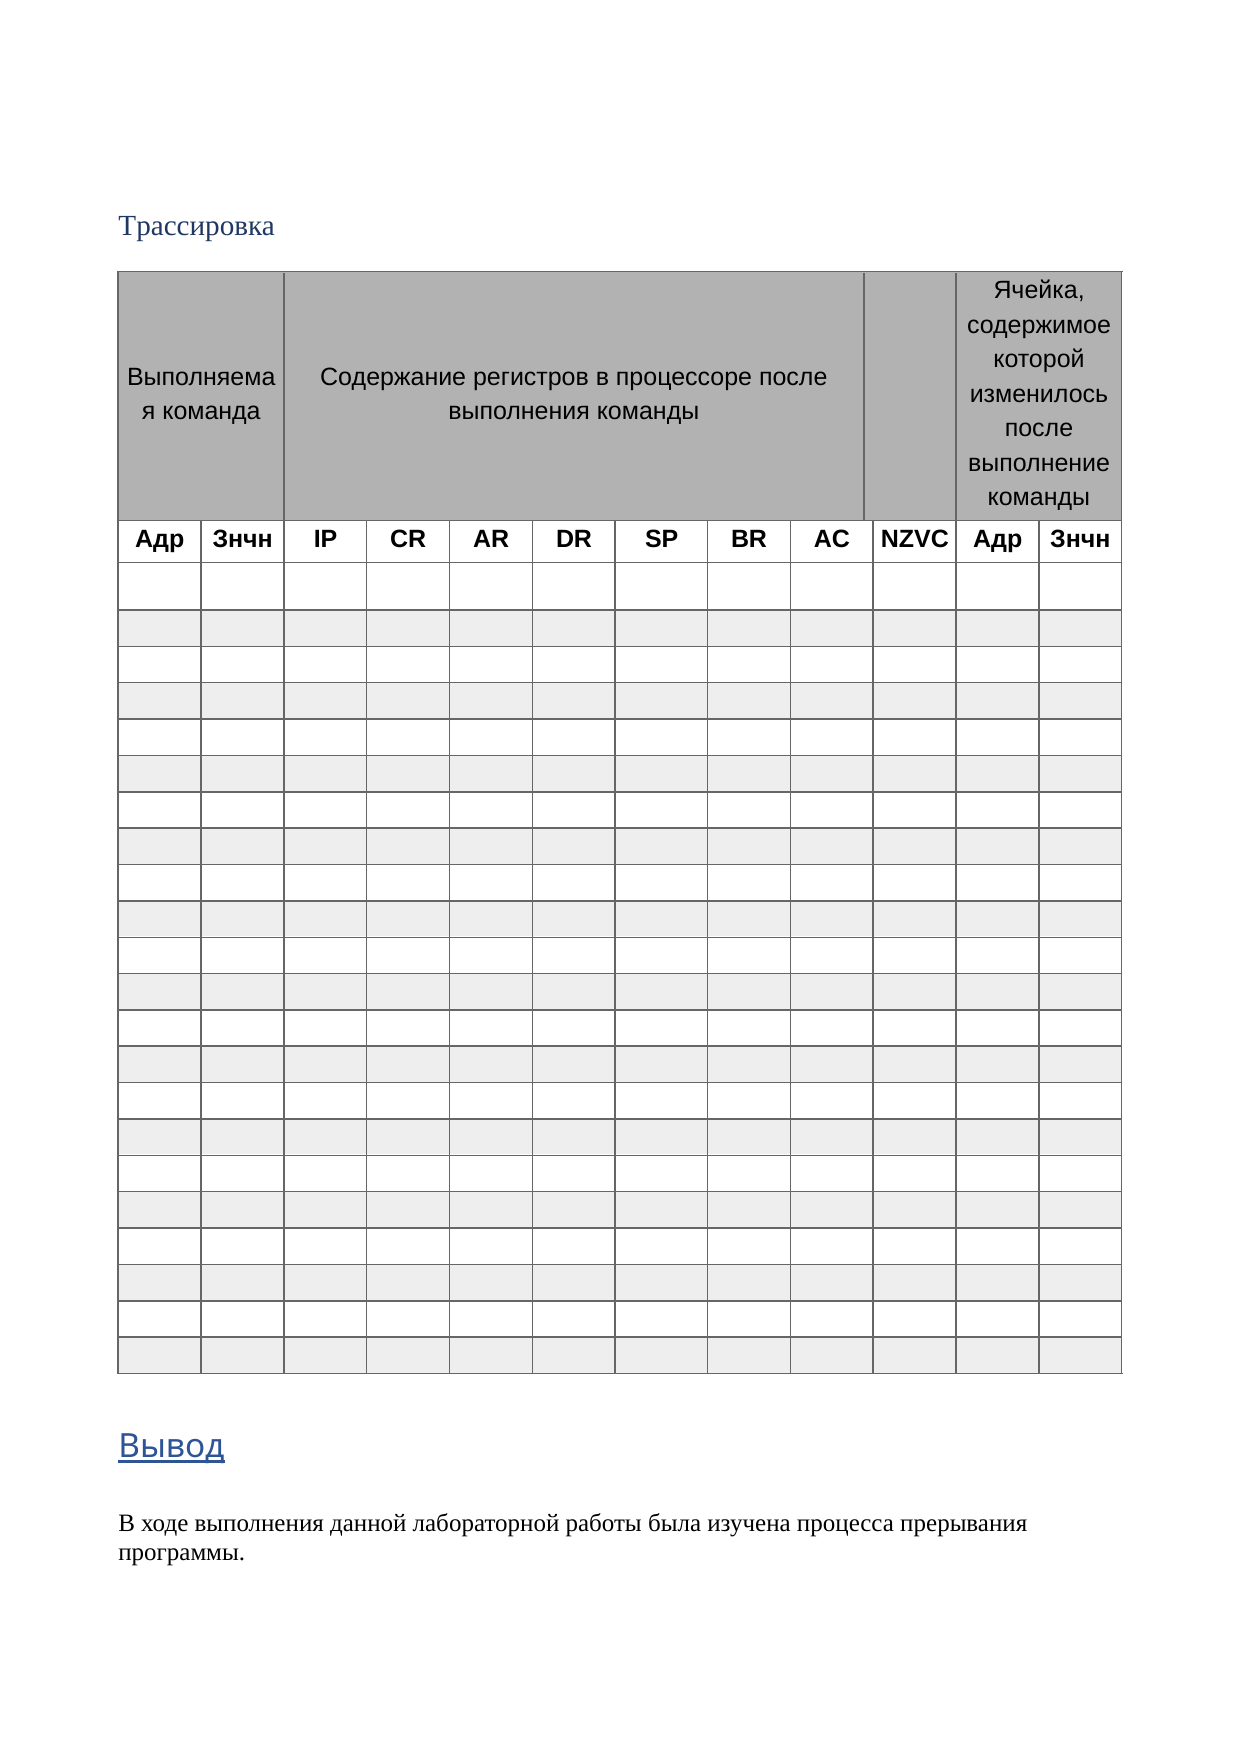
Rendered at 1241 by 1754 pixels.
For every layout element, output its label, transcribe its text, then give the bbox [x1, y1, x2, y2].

table_cell [874, 1229, 955, 1263]
table_cell [616, 1265, 707, 1300]
table_cell [708, 647, 790, 682]
table_cell [791, 611, 872, 646]
table_cell [119, 720, 200, 754]
table_cell [874, 683, 955, 718]
table_cell [791, 1302, 872, 1336]
table_cell [1040, 974, 1121, 1009]
table_cell [533, 1338, 614, 1373]
subtitle Вывод [118, 1422, 1122, 1467]
table_cell [874, 865, 955, 900]
table_cell [367, 865, 449, 900]
table_cell [957, 1120, 1038, 1154]
table_cell [616, 611, 707, 646]
table_cell [202, 720, 283, 754]
table_cell [119, 683, 200, 718]
table_cell [1040, 1156, 1121, 1191]
table_cell [202, 902, 283, 936]
table_cell [367, 793, 449, 827]
table_cell [285, 1192, 366, 1227]
table_cell [791, 756, 872, 791]
table_cell [708, 865, 790, 900]
table_cell [533, 1265, 614, 1300]
table_cell [533, 865, 614, 900]
table_cell [367, 974, 449, 1009]
table_cell [957, 865, 1038, 900]
table_cell [285, 1229, 366, 1263]
table_cell [119, 1083, 200, 1118]
table_cell [616, 1192, 707, 1227]
table_cell [874, 902, 955, 936]
table_cell [367, 1302, 449, 1336]
table_cell [202, 756, 283, 791]
table_cell [202, 793, 283, 827]
table_cell [957, 1083, 1038, 1118]
table_cell [1040, 756, 1121, 791]
table_cell [119, 756, 200, 791]
table_cell [202, 865, 283, 900]
table_cell [957, 1192, 1038, 1227]
table_cell [285, 1083, 366, 1118]
table_cell [367, 1120, 449, 1154]
table_cell [957, 1156, 1038, 1191]
table_cell [874, 1192, 955, 1227]
table_cell [450, 563, 532, 609]
table_cell [616, 1156, 707, 1191]
table_cell [1040, 865, 1121, 900]
table_cell [1040, 563, 1121, 609]
table_cell [533, 720, 614, 754]
table_cell [616, 683, 707, 718]
table_cell [957, 611, 1038, 646]
table_cell [616, 1338, 707, 1373]
table_cell [533, 1120, 614, 1154]
table_cell [874, 974, 955, 1009]
table_cell [957, 1229, 1038, 1263]
table_cell [450, 1302, 532, 1336]
table_cell [708, 563, 790, 609]
table_cell [616, 1011, 707, 1045]
table_cell [708, 756, 790, 791]
table_cell AR [450, 521, 532, 562]
table_cell [285, 1047, 366, 1082]
table_cell [202, 647, 283, 682]
table_cell [119, 938, 200, 973]
table_cell [791, 1011, 872, 1045]
table_cell [450, 1011, 532, 1045]
table_cell [1040, 1083, 1121, 1118]
table_header Ячейка, содержимое которой изменилось после выполнение команды [957, 272, 1121, 520]
table_cell [616, 1047, 707, 1082]
table_header [865, 272, 956, 520]
table_cell [708, 974, 790, 1009]
table_cell [119, 974, 200, 1009]
table_cell [285, 1011, 366, 1045]
table_cell IP [285, 521, 366, 562]
table_cell [708, 1192, 790, 1227]
table_cell [450, 1120, 532, 1154]
table_cell [367, 1265, 449, 1300]
table_cell [616, 1083, 707, 1118]
table_cell [874, 1156, 955, 1191]
table_cell [874, 1011, 955, 1045]
table_cell [616, 1120, 707, 1154]
table_cell [119, 1192, 200, 1227]
table_cell [450, 1047, 532, 1082]
table_cell [791, 683, 872, 718]
table_cell [708, 611, 790, 646]
table_cell [533, 1083, 614, 1118]
table_cell [285, 611, 366, 646]
table_cell [367, 1156, 449, 1191]
table_cell [119, 1302, 200, 1336]
table_cell [533, 1302, 614, 1336]
table_cell BR [708, 521, 790, 562]
table_cell [874, 1120, 955, 1154]
table_cell [1040, 1192, 1121, 1227]
table_cell [708, 683, 790, 718]
table_cell [791, 1120, 872, 1154]
table_cell [450, 1338, 532, 1373]
table_cell [285, 756, 366, 791]
text В ходе выполнения данной лабораторной работы была изучена процесса прерывания программы. [118, 1467, 1122, 1565]
table_cell [202, 1338, 283, 1373]
table_cell [367, 938, 449, 973]
table_cell [367, 902, 449, 936]
table_cell [957, 829, 1038, 864]
table_cell [791, 1265, 872, 1300]
table_cell [202, 974, 283, 1009]
table_cell [450, 1192, 532, 1227]
table_cell [708, 902, 790, 936]
table_cell [957, 974, 1038, 1009]
table_cell [616, 647, 707, 682]
table_cell [450, 829, 532, 864]
table_cell [119, 647, 200, 682]
table_cell [533, 563, 614, 609]
table_cell [285, 829, 366, 864]
table_cell [616, 563, 707, 609]
table_cell [708, 793, 790, 827]
table_cell [202, 1047, 283, 1082]
table_cell DR [533, 521, 614, 562]
table_cell [874, 647, 955, 682]
table_cell [367, 720, 449, 754]
table_cell [367, 1229, 449, 1263]
table_cell [119, 793, 200, 827]
table_cell [616, 1302, 707, 1336]
table_cell [202, 829, 283, 864]
table_cell [791, 720, 872, 754]
table_cell [791, 793, 872, 827]
table_cell [202, 938, 283, 973]
table_cell [119, 1047, 200, 1082]
table_cell [119, 1265, 200, 1300]
table_cell [957, 1302, 1038, 1336]
table_cell [616, 902, 707, 936]
table_cell [285, 793, 366, 827]
table_cell [708, 1156, 790, 1191]
table_cell [119, 865, 200, 900]
table_cell [1040, 1338, 1121, 1373]
table_cell [957, 1265, 1038, 1300]
table_cell [791, 1338, 872, 1373]
table_cell [450, 1156, 532, 1191]
table_cell [533, 1192, 614, 1227]
table_cell [708, 1265, 790, 1300]
table_cell [791, 865, 872, 900]
table_cell [119, 1338, 200, 1373]
table_cell [957, 902, 1038, 936]
table_cell [616, 1229, 707, 1263]
table_cell NZVC [874, 521, 955, 562]
table_cell [119, 563, 200, 609]
table_cell [450, 938, 532, 973]
table_header Выполняемая команда [119, 272, 284, 520]
table_cell [533, 647, 614, 682]
table_cell [285, 1338, 366, 1373]
table_cell Знчн [1040, 521, 1121, 562]
table_cell [202, 1229, 283, 1263]
table_cell [874, 938, 955, 973]
table_cell [533, 829, 614, 864]
table_cell [616, 720, 707, 754]
table_cell [202, 611, 283, 646]
table_cell [708, 1120, 790, 1154]
table_cell [616, 938, 707, 973]
table_cell [708, 1229, 790, 1263]
table_cell [1040, 938, 1121, 973]
table_cell [367, 1047, 449, 1082]
subtitle Трассировка [118, 208, 1122, 242]
table_cell [450, 902, 532, 936]
table_cell [1040, 793, 1121, 827]
table_cell [1040, 1047, 1121, 1082]
table_cell [202, 1083, 283, 1118]
table_cell [367, 829, 449, 864]
table_cell [202, 1120, 283, 1154]
table_cell [202, 1265, 283, 1300]
table_cell [874, 756, 955, 791]
table_cell [285, 1156, 366, 1191]
table_cell [450, 865, 532, 900]
table_cell [285, 647, 366, 682]
table_cell [791, 1083, 872, 1118]
table_cell [367, 1338, 449, 1373]
table_cell [957, 563, 1038, 609]
table_cell [119, 611, 200, 646]
table_cell [367, 611, 449, 646]
table_cell [367, 563, 449, 609]
table_cell [285, 720, 366, 754]
table_cell AC [791, 521, 872, 562]
table_cell [202, 1192, 283, 1227]
table_cell [450, 756, 532, 791]
table_cell [285, 1265, 366, 1300]
table_cell SP [616, 521, 707, 562]
table_cell [791, 563, 872, 609]
table_cell Адр [957, 521, 1038, 562]
table_cell [957, 1338, 1038, 1373]
table_cell [957, 720, 1038, 754]
table_cell [1040, 647, 1121, 682]
table_cell [450, 720, 532, 754]
table_header Содержание регистров в процессоре после выполнения команды [285, 272, 864, 520]
table_cell [616, 829, 707, 864]
table_cell [874, 563, 955, 609]
table_cell CR [367, 521, 449, 562]
table_cell [367, 1011, 449, 1045]
table_cell [450, 974, 532, 1009]
table_cell [285, 1302, 366, 1336]
table_cell [874, 1083, 955, 1118]
table_cell [874, 793, 955, 827]
table_cell [874, 1047, 955, 1082]
table_cell [119, 902, 200, 936]
table_cell [708, 1083, 790, 1118]
table_cell [1040, 902, 1121, 936]
table_cell [202, 1302, 283, 1336]
table_cell [533, 1156, 614, 1191]
table_cell [1040, 1011, 1121, 1045]
table_cell [202, 1011, 283, 1045]
table_cell [533, 683, 614, 718]
table_cell [202, 683, 283, 718]
table_cell [791, 647, 872, 682]
table_cell [791, 1156, 872, 1191]
table_cell [616, 756, 707, 791]
table_cell [367, 647, 449, 682]
table_cell [874, 1338, 955, 1373]
table_cell [367, 683, 449, 718]
table_cell [874, 829, 955, 864]
table_cell [119, 1011, 200, 1045]
table_cell [791, 974, 872, 1009]
table_cell [285, 974, 366, 1009]
table_cell [450, 1083, 532, 1118]
table_cell [450, 793, 532, 827]
table_cell Адр [119, 521, 200, 562]
table_cell [874, 720, 955, 754]
table_cell [1040, 1265, 1121, 1300]
table_cell [957, 756, 1038, 791]
table_cell [533, 611, 614, 646]
table_cell [1040, 1229, 1121, 1263]
table_cell [450, 1265, 532, 1300]
table_cell [957, 647, 1038, 682]
table_cell [367, 1192, 449, 1227]
table_cell [285, 938, 366, 973]
table_cell [791, 1047, 872, 1082]
table_cell [533, 756, 614, 791]
table_cell Знчн [202, 521, 283, 562]
table_cell [450, 611, 532, 646]
table_cell [119, 1156, 200, 1191]
table_cell [791, 1229, 872, 1263]
table_cell [1040, 720, 1121, 754]
table_cell [285, 902, 366, 936]
table_cell [708, 1338, 790, 1373]
table_cell [367, 1083, 449, 1118]
table_cell [533, 974, 614, 1009]
table_cell [533, 1229, 614, 1263]
table_cell [957, 683, 1038, 718]
table_cell [533, 793, 614, 827]
table_cell [1040, 1302, 1121, 1336]
table_cell [708, 1047, 790, 1082]
table_cell [616, 865, 707, 900]
table_cell [874, 1265, 955, 1300]
table_cell [450, 1229, 532, 1263]
table_cell [202, 1156, 283, 1191]
table_cell [616, 974, 707, 1009]
table_cell [450, 647, 532, 682]
table_cell [957, 1047, 1038, 1082]
table_cell [957, 938, 1038, 973]
table_cell [285, 865, 366, 900]
table_cell [119, 829, 200, 864]
table_cell [1040, 683, 1121, 718]
table_cell [119, 1120, 200, 1154]
table_cell [708, 1011, 790, 1045]
table_cell [533, 902, 614, 936]
table_cell [1040, 1120, 1121, 1154]
table_cell [874, 1302, 955, 1336]
table_cell [533, 1047, 614, 1082]
table_cell [957, 793, 1038, 827]
table_cell [616, 793, 707, 827]
table_cell [791, 829, 872, 864]
table_cell [285, 1120, 366, 1154]
table_cell [1040, 611, 1121, 646]
table_cell [791, 1192, 872, 1227]
table_cell [533, 1011, 614, 1045]
table_cell [533, 938, 614, 973]
table_cell [367, 756, 449, 791]
table_cell [874, 611, 955, 646]
table_cell [708, 1302, 790, 1336]
table_cell [791, 902, 872, 936]
table_cell [450, 683, 532, 718]
table_cell [708, 720, 790, 754]
table_cell [1040, 829, 1121, 864]
table_cell [285, 683, 366, 718]
table_cell [791, 938, 872, 973]
table_cell [708, 938, 790, 973]
table_cell [708, 829, 790, 864]
table_cell [119, 1229, 200, 1263]
table_cell [285, 563, 366, 609]
table_cell [202, 563, 283, 609]
table_cell [957, 1011, 1038, 1045]
